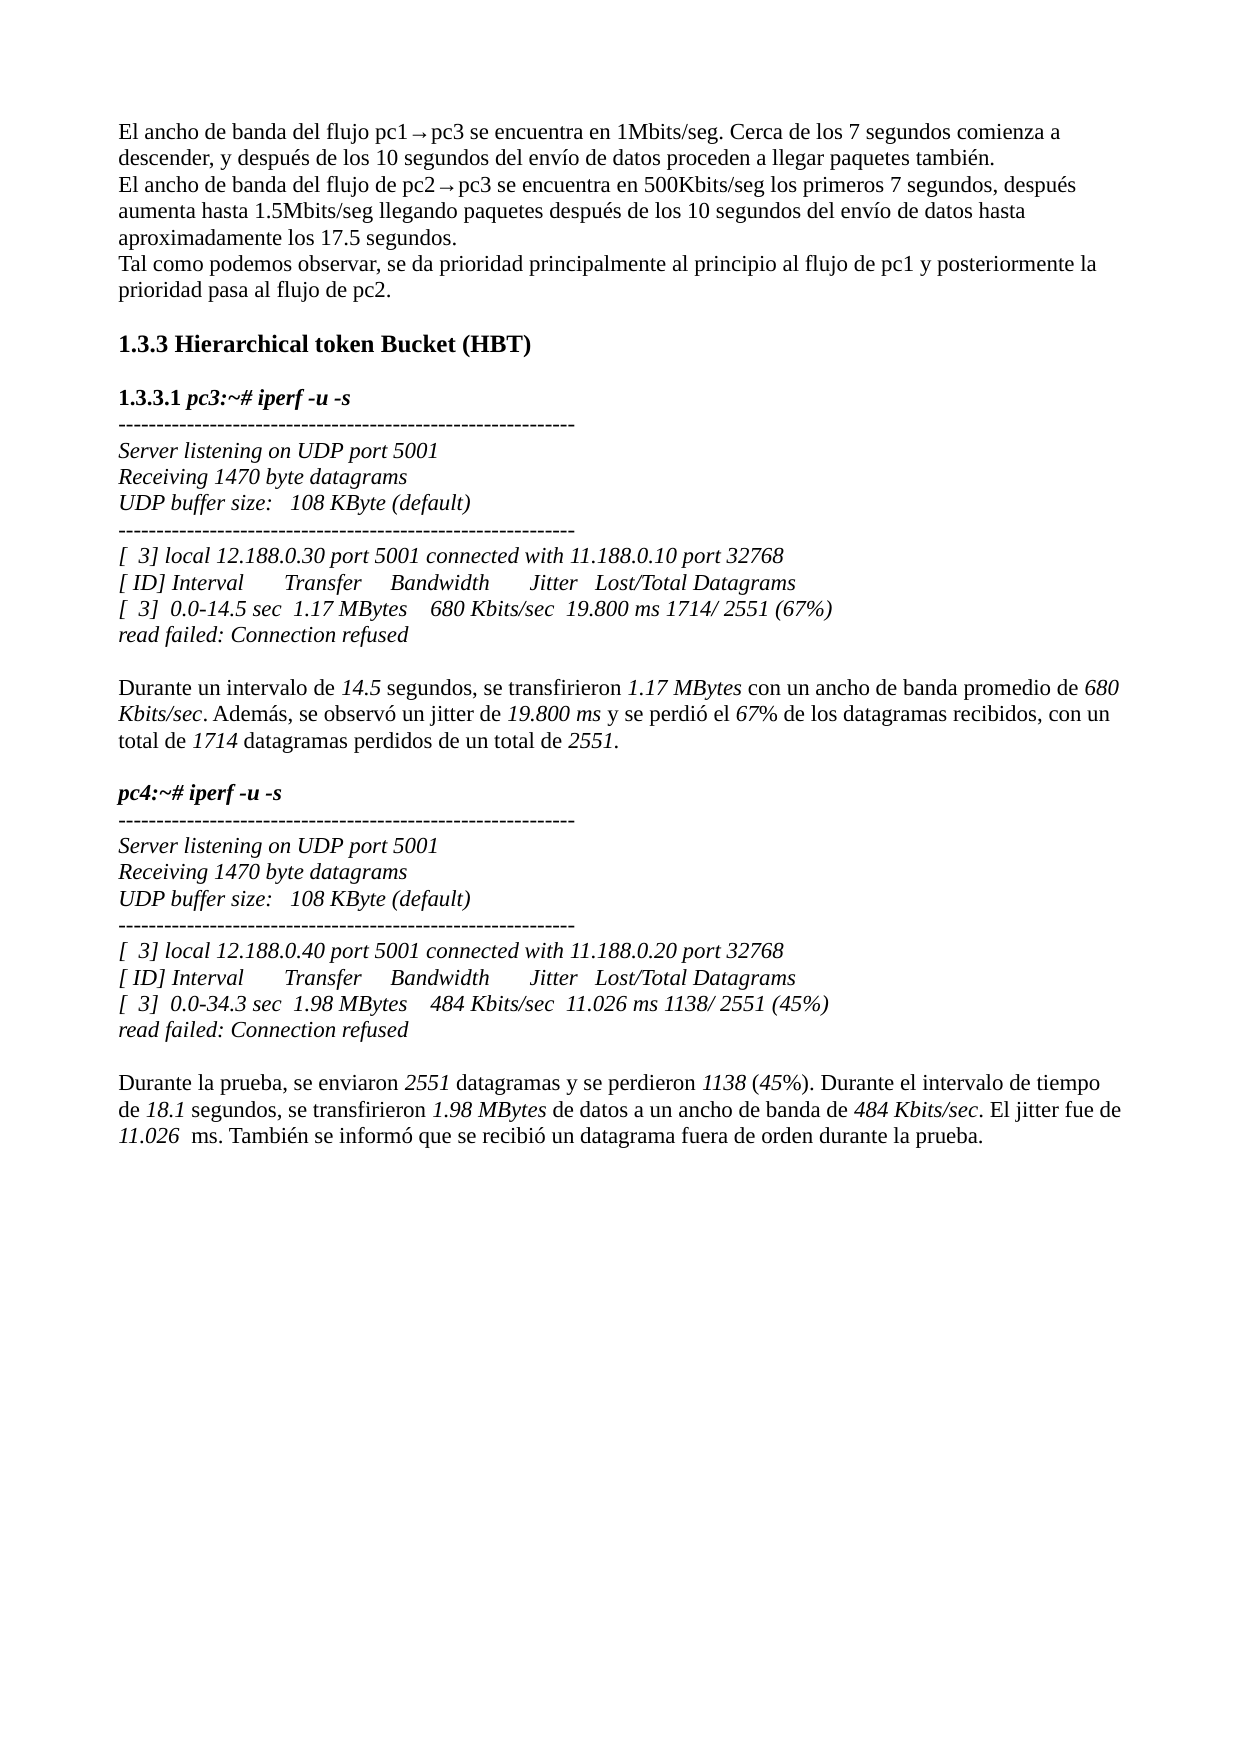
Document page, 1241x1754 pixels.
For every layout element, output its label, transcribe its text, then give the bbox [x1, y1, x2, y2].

text Receiving 1470 byte datagrams [118, 858, 1122, 885]
text read failed: Connection refused [118, 1017, 1122, 1043]
text ------------------------------------------------------------ [118, 516, 1122, 542]
text Server listening on UDP port 5001 [118, 437, 1122, 463]
text [ ID] Interval Transfer Bandwidth Jitter Lost/Total Datagrams [118, 568, 1122, 595]
text [ 3] local 12.188.0.40 port 5001 connected with 11.188.0.20 port 32768 [118, 937, 1122, 964]
text El ancho de banda del flujo de pc2→pc3 se encuentra en 500Kbits/seg los primeros 7 segundos, después aumenta hasta 1.5Mbits/seg llegando paquetes después de los 10 segundos del envío de datos hasta aproximadamente los 17.5 segundos. [118, 171, 1122, 250]
text ------------------------------------------------------------ [118, 911, 1122, 937]
text UDP buffer size: 108 KByte (default) [118, 489, 1122, 516]
text 1.3.3.1 pc3:~# iperf -u -s [118, 384, 1122, 410]
text Tal como podemos observar, se da prioridad principalmente al principio al flujo de pc1 y posteriormente la prioridad pasa al flujo de pc2. [118, 250, 1122, 303]
text pc4:~# iperf -u -s [118, 779, 1122, 806]
text [ 3] 0.0-34.3 sec 1.98 MBytes 484 Kbits/sec 11.026 ms 1138/ 2551 (45%) [118, 990, 1122, 1017]
text ------------------------------------------------------------ [118, 410, 1122, 437]
text Durante la prueba, se enviaron 2551 datagramas y se perdieron 1138 (45%). Durante el intervalo de tiempo de 18.1 segundos, se transfirieron 1.98 MBytes de datos a un ancho de banda de 484 Kbits/sec. El jitter fue de 11.026 ms. También se informó que se recibió un datagrama fuera de orden durante la prueba. [118, 1069, 1122, 1148]
text [ 3] 0.0-14.5 sec 1.17 MBytes 680 Kbits/sec 19.800 ms 1714/ 2551 (67%) [118, 595, 1122, 621]
text UDP buffer size: 108 KByte (default) [118, 885, 1122, 911]
text 1.3.3 Hierarchical token Bucket (HBT) [118, 329, 1122, 358]
text [ 3] local 12.188.0.30 port 5001 connected with 11.188.0.10 port 32768 [118, 542, 1122, 568]
text read failed: Connection refused [118, 621, 1122, 648]
text [ ID] Interval Transfer Bandwidth Jitter Lost/Total Datagrams [118, 964, 1122, 990]
text Durante un intervalo de 14.5 segundos, se transfirieron 1.17 MBytes con un ancho de banda promedio de 680 Kbits/sec. Además, se observó un jitter de 19.800 ms y se perdió el 67% de los datagramas recibidos, con un total de 1714 datagramas perdidos de un total de 2551. [118, 674, 1122, 753]
text Receiving 1470 byte datagrams [118, 463, 1122, 489]
text El ancho de banda del flujo pc1→pc3 se encuentra en 1Mbits/seg. Cerca de los 7 segundos comienza a descender, y después de los 10 segundos del envío de datos proceden a llegar paquetes también. [118, 118, 1122, 171]
text Server listening on UDP port 5001 [118, 832, 1122, 858]
text ------------------------------------------------------------ [118, 806, 1122, 832]
